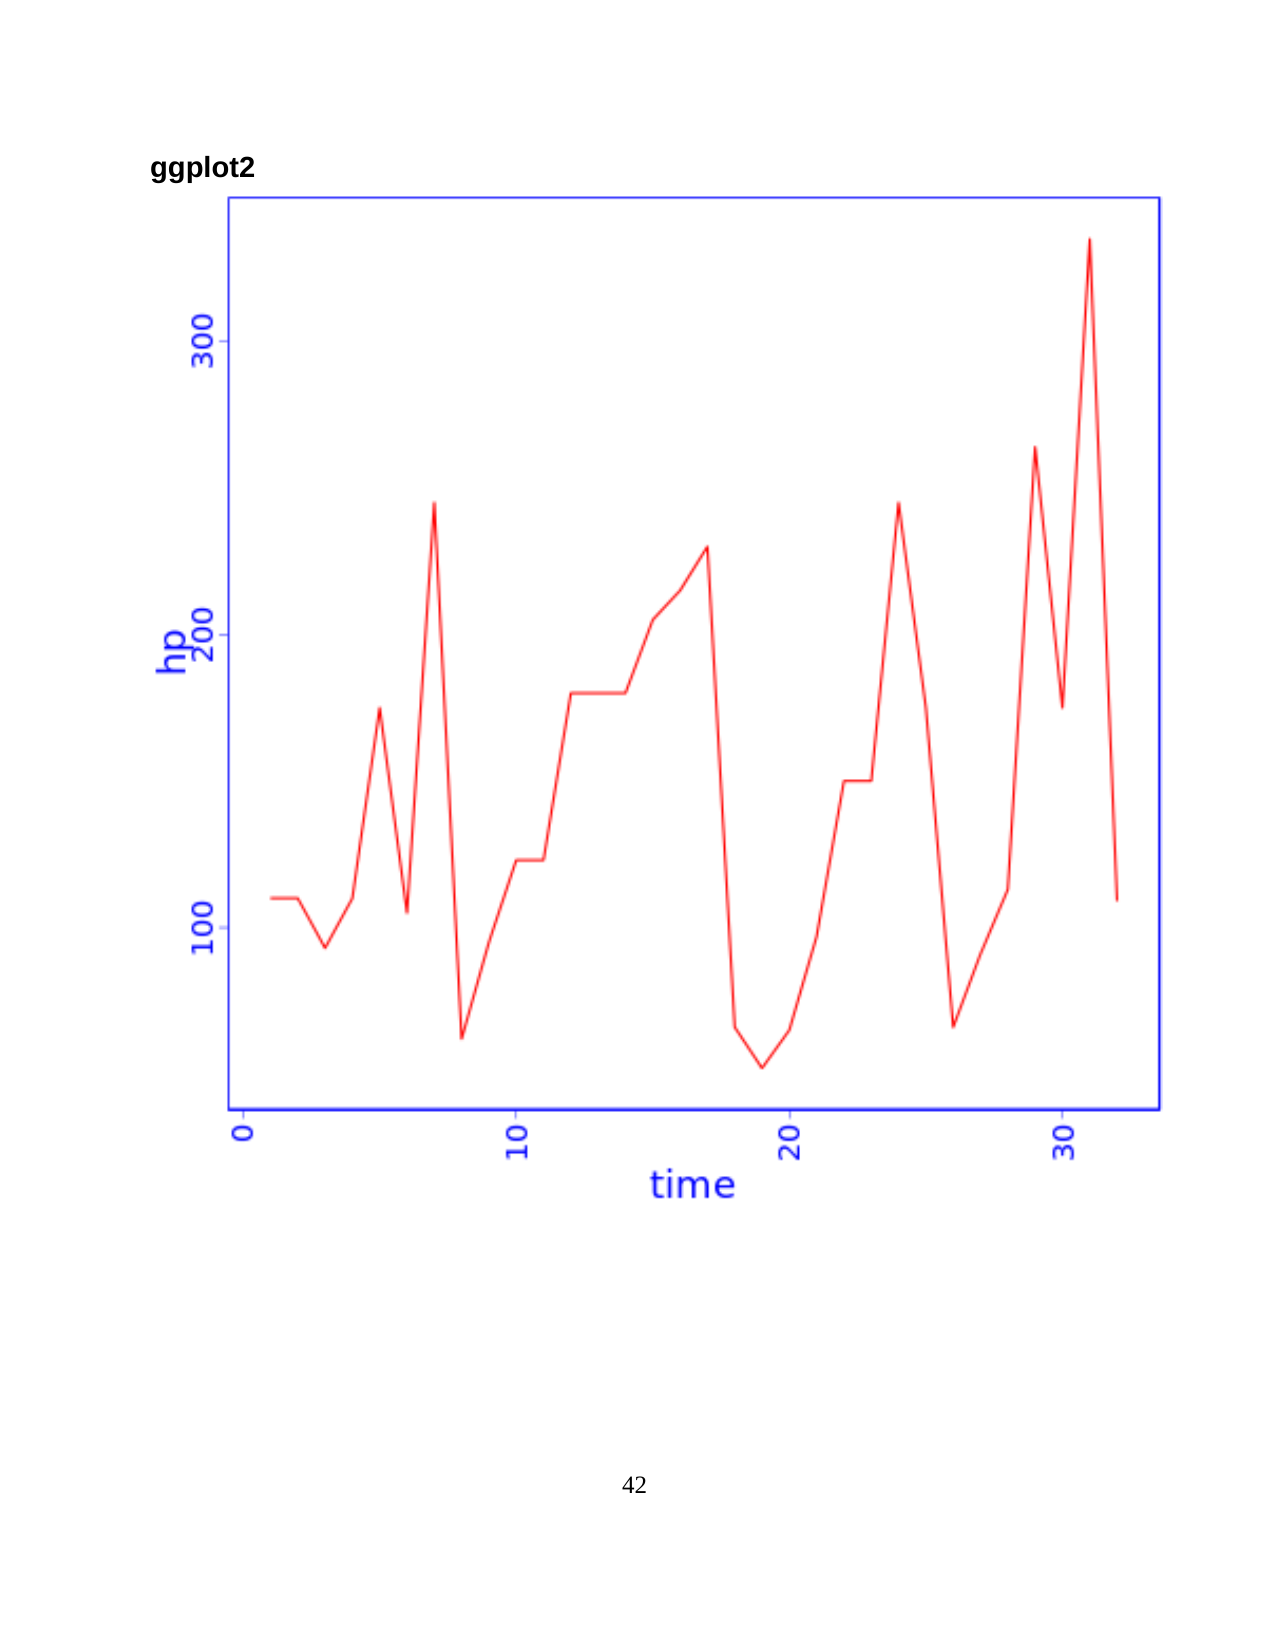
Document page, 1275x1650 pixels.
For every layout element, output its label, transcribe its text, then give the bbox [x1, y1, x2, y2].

picture [150, 196, 1163, 1209]
subtitle ggplot2 [150, 150, 1125, 183]
